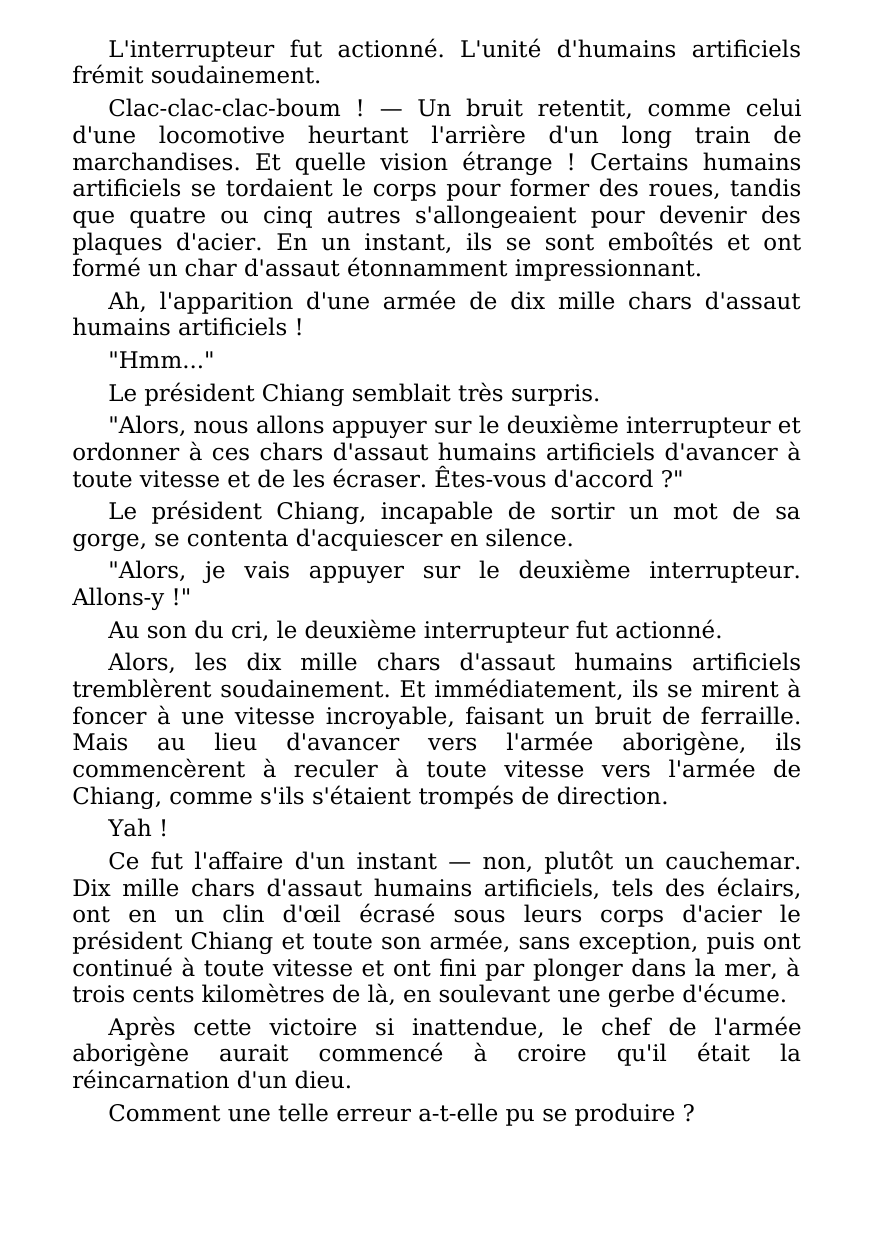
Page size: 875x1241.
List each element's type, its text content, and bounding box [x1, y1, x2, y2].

text "Hmm..." [72, 347, 802, 374]
text Au son du cri, le deuxième interrupteur fut actionné. [72, 617, 802, 643]
text Comment une telle erreur a-t-elle pu se produire ? [72, 1100, 802, 1127]
text Yah ! [72, 815, 802, 842]
text Le président Chiang, incapable de sortir un mot de sa gorge, se contenta d'acquiescer en silence. [72, 498, 802, 552]
text "Alors, nous allons appuyer sur le deuxième interrupteur et ordonner à ces chars d'assaut humains artificiels d'avancer à toute vitesse et de les écraser. Êtes-vous d'accord ?" [72, 412, 802, 492]
text Après cette victoire si inattendue, le chef de l'armée aborigène aurait commencé à croire qu'il était la réincarnation d'un dieu. [72, 1014, 802, 1094]
text Ah, l'apparition d'une armée de dix mille chars d'assaut humains artificiels ! [72, 288, 802, 341]
text Ce fut l'affaire d'un instant — non, plutôt un cauchemar. Dix mille chars d'assaut humains artificiels, tels des éclairs, ont en un clin d'œil écrasé sous leurs corps d'acier le président Chiang et toute son armée, sans exception, puis ont continué à toute vitesse et ont fini par plonger dans la mer, à trois cents kilomètres de là, en soulevant une gerbe d'écume. [72, 848, 802, 1008]
text L'interrupteur fut actionné. L'unité d'humains artificiels frémit soudainement. [72, 36, 802, 89]
text Alors, les dix mille chars d'assaut humains artificiels tremblèrent soudainement. Et immédiatement, ils se mirent à foncer à une vitesse incroyable, faisant un bruit de ferraille. Mais au lieu d'avancer vers l'armée aborigène, ils commencèrent à reculer à toute vitesse vers l'armée de Chiang, comme s'ils s'étaient trompés de direction. [72, 649, 802, 809]
text Clac-clac-clac-boum ! — Un bruit retentit, comme celui d'une locomotive heurtant l'arrière d'un long train de marchandises. Et quelle vision étrange ! Certains humains artificiels se tordaient le corps pour former des roues, tandis que quatre ou cinq autres s'allongeaient pour devenir des plaques d'acier. En un instant, ils se sont emboîtés et ont formé un char d'assaut étonnamment impressionnant. [72, 95, 802, 282]
text "Alors, je vais appuyer sur le deuxième interrupteur. Allons-y !" [72, 558, 802, 611]
text Le président Chiang semblait très surpris. [72, 380, 802, 406]
